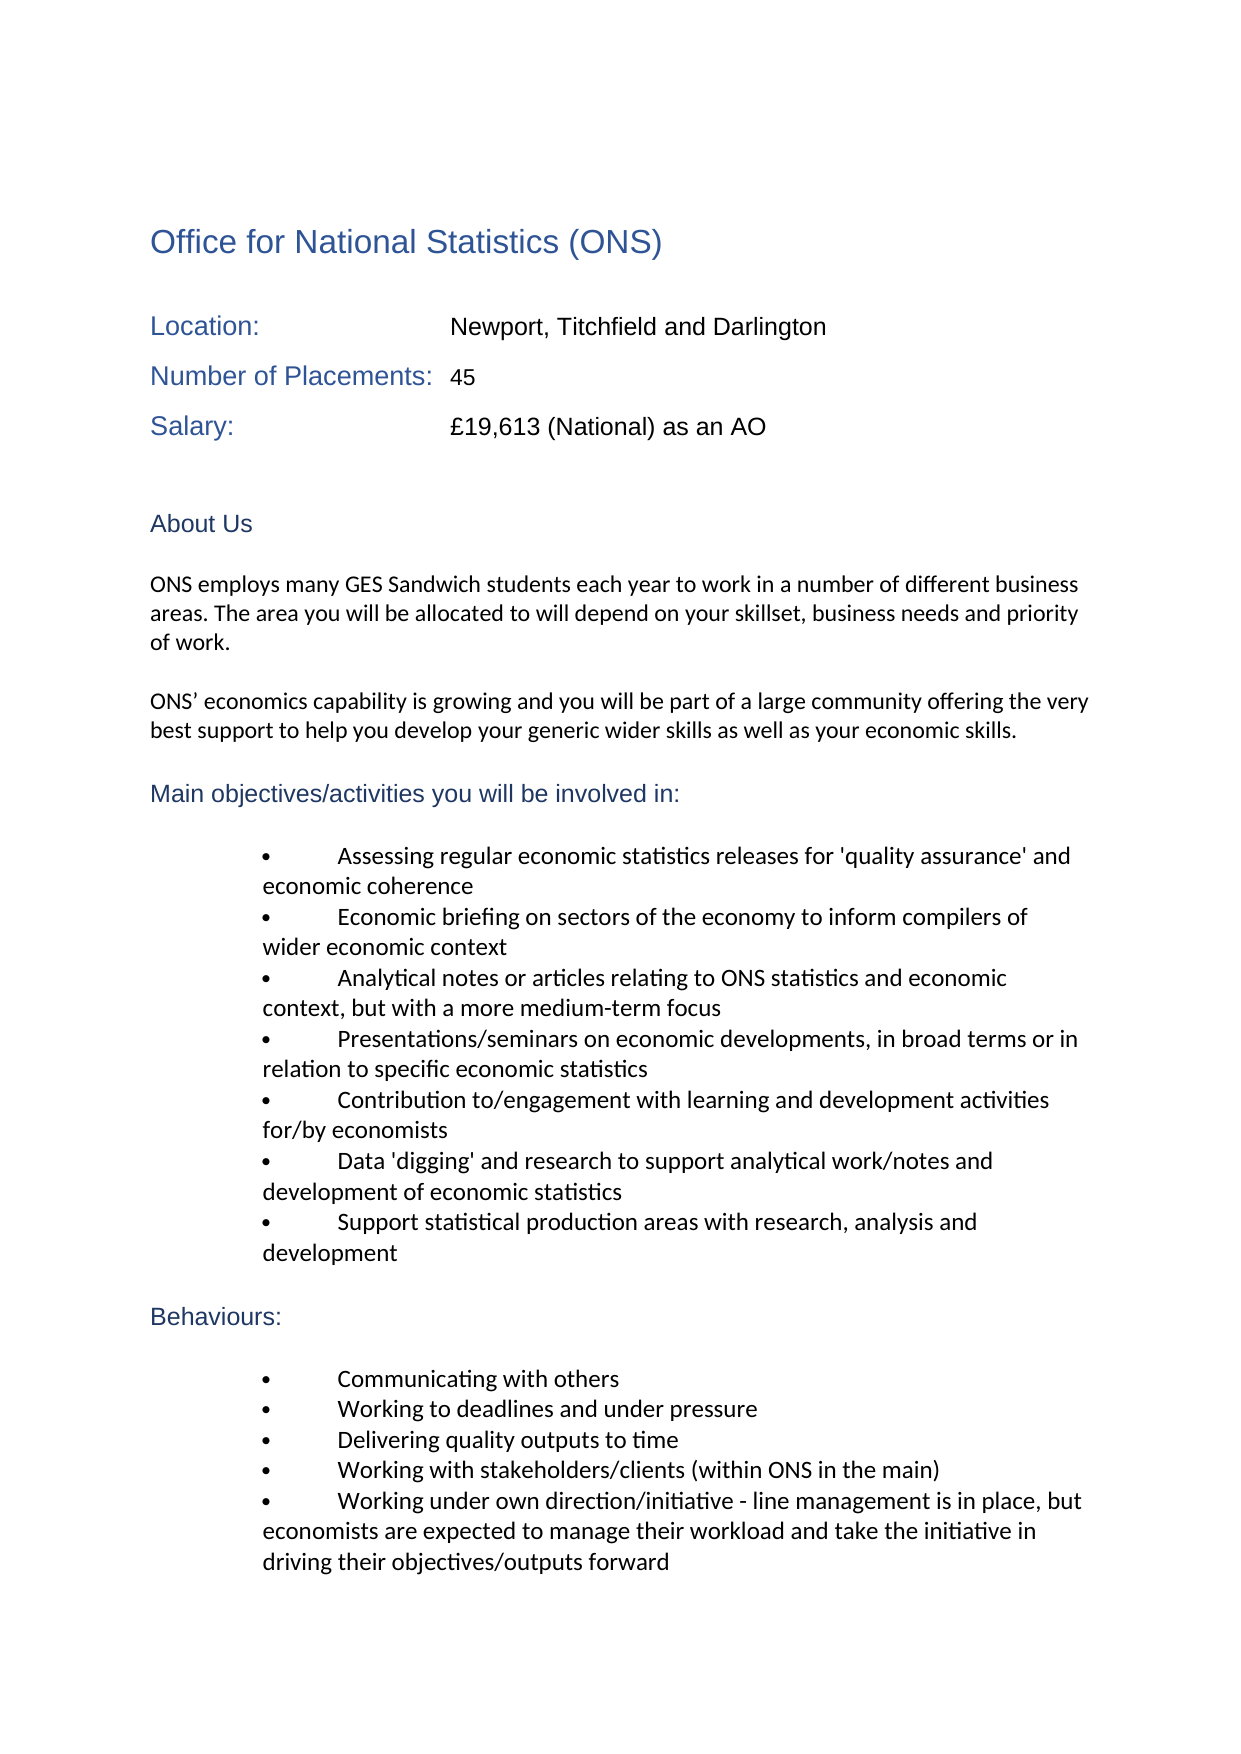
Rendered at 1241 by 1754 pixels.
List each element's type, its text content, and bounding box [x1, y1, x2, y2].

text Number of Placements: 45 [150, 360, 1090, 391]
list Working under own direction/initiative - line management is in place, but economists are expected to manage their workload and take the initiative in driving their objectives/outputs forward [262, 1485, 1090, 1576]
list Presentations/seminars on economic developments, in broad terms or in relation to specific economic statistics [262, 1023, 1090, 1084]
subtitle Main objectives/activities you will be involved in: [150, 779, 1090, 808]
list Economic briefing on sectors of the economy to inform compilers of wider economic context [262, 901, 1090, 962]
list Assessing regular economic statistics releases for 'quality assurance' and economic coherence [262, 840, 1090, 901]
list Delivering quality outputs to time [262, 1424, 1090, 1454]
text Location: Newport, Titchfield and Darlington [150, 310, 1090, 341]
list Support statistical production areas with research, analysis and development [262, 1206, 1090, 1267]
text ONS employs many GES Sandwich students each year to work in a number of different business areas. The area you will be allocated to will depend on your skillset, business needs and priority of work. [150, 569, 1090, 656]
list Working with stakeholders/clients (within ONS in the main) [262, 1454, 1090, 1485]
subtitle About Us [150, 509, 1090, 538]
text ONS’ economics capability is growing and you will be part of a large community offering the very best support to help you develop your generic wider skills as well as your economic skills. [150, 686, 1090, 744]
list Analytical notes or articles relating to ONS statistics and economic context, but with a more medium-term focus [262, 962, 1090, 1023]
subtitle Behaviours: [150, 1302, 1090, 1331]
subtitle Office for National Statistics (ONS) [150, 222, 1090, 261]
list Communicating with others [262, 1363, 1090, 1393]
text Salary: £19,613 (National) as an AO [150, 410, 1090, 441]
list Contribution to/engagement with learning and development activities for/by economists [262, 1084, 1090, 1145]
list Working to deadlines and under pressure [262, 1393, 1090, 1424]
list Data 'digging' and research to support analytical work/notes and development of economic statistics [262, 1145, 1090, 1206]
